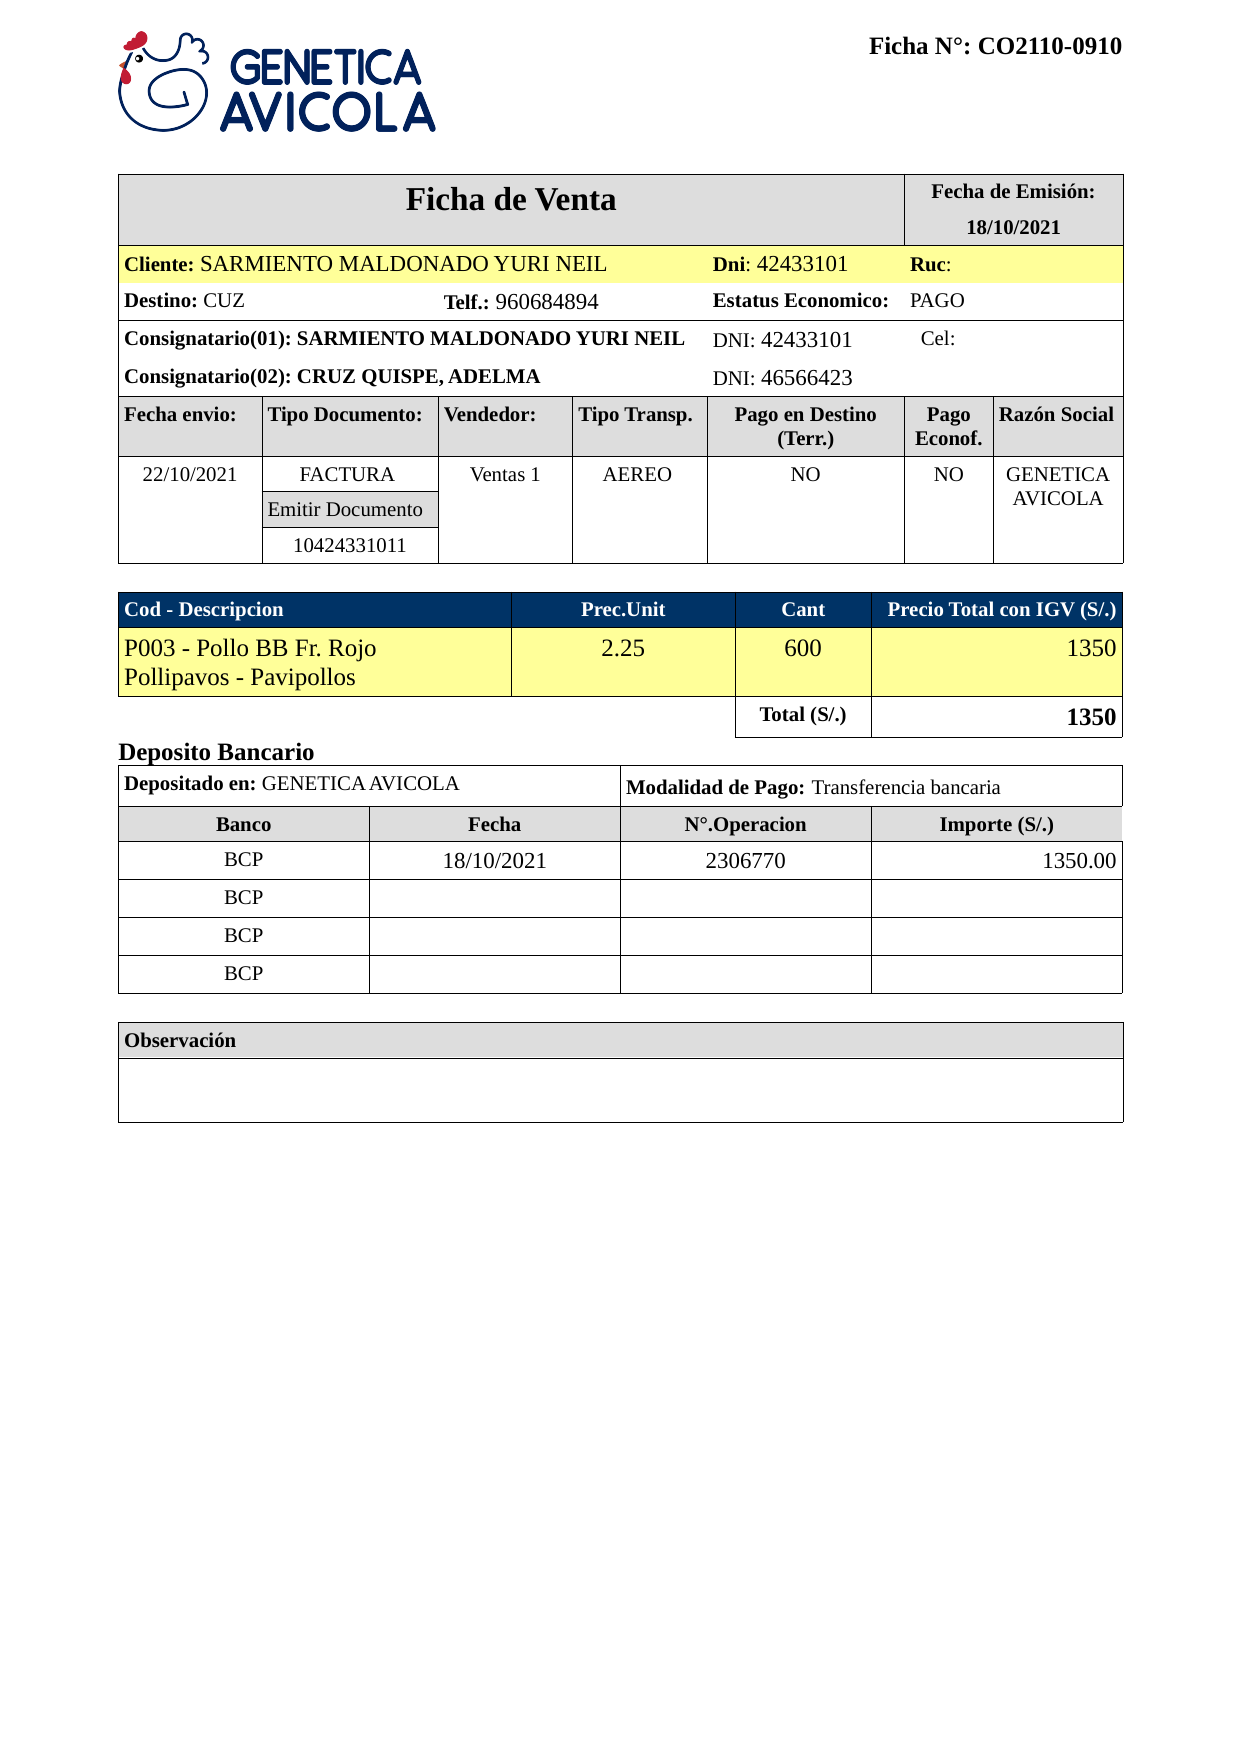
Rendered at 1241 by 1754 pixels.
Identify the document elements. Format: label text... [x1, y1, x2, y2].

table_cell [119, 1059, 1123, 1122]
table_cell NO [905, 457, 993, 563]
table_cell [511, 697, 735, 737]
table_cell [621, 956, 871, 993]
table_cell NO [708, 457, 904, 563]
table_header Prec.Unit [512, 593, 735, 627]
table_cell FACTURA [263, 457, 438, 491]
table_cell BCP [119, 918, 369, 955]
table_cell Destino: CUZ [119, 283, 438, 320]
table_cell Vendedor: [439, 397, 572, 456]
table_cell 1350 [872, 697, 1122, 737]
table_cell BCP [119, 880, 369, 917]
table_header Fecha de Emisión: [905, 175, 1123, 209]
table_cell Telf.: 960684894 [438, 283, 707, 320]
table_cell Ventas 1 [439, 457, 572, 563]
text Deposito Bancario [118, 737, 1122, 765]
table_cell DNI: 46566423 [707, 358, 1123, 396]
table_cell [872, 880, 1122, 917]
table_cell Banco [119, 807, 369, 841]
table_header Modalidad de Pago: Transferencia bancaria [621, 766, 1122, 806]
table_cell 18/10/2021 [905, 209, 1123, 245]
table_header Cant [736, 593, 871, 627]
table_cell AEREO [573, 457, 707, 563]
table_header Ficha de Venta [119, 175, 904, 245]
table_cell [872, 918, 1122, 955]
table_cell Cel: [915, 321, 1123, 358]
table_cell 22/10/2021 [119, 457, 262, 563]
table_cell [370, 956, 620, 993]
table_cell Consignatario(02): CRUZ QUISPE, ADELMA [119, 358, 707, 396]
table_cell Tipo Documento: [263, 397, 438, 456]
table_cell PAGO [904, 283, 1123, 320]
table_cell Razón Social [994, 397, 1123, 456]
table_cell Emitir Documento [263, 492, 438, 527]
table_cell 18/10/2021 [370, 842, 620, 879]
table_header Precio Total con IGV (S/.) [872, 593, 1122, 627]
table_cell [621, 880, 871, 917]
table_cell P003 - Pollo BB Fr. Rojo Pollipavos - Pavipollos [119, 628, 511, 696]
table_header Observación [119, 1023, 1123, 1057]
table_cell [370, 918, 620, 955]
table_cell Pago en Destino (Terr.) [708, 397, 904, 456]
table_cell Cliente: SARMIENTO MALDONADO YURI NEIL [119, 246, 707, 283]
table_cell [370, 880, 620, 917]
table_cell Pago Econof. [905, 397, 993, 456]
table_cell [621, 918, 871, 955]
table_cell GENETICA AVICOLA [994, 457, 1123, 563]
table_cell Importe (S/.) [872, 807, 1122, 841]
table_cell 600 [736, 628, 871, 696]
table_cell [118, 697, 511, 737]
table_cell BCP [119, 842, 369, 879]
table_cell Fecha [370, 807, 620, 841]
table_cell 1350 [872, 628, 1122, 696]
table_header Cod - Descripcion [119, 593, 511, 627]
table_cell Tipo Transp. [573, 397, 707, 456]
table_cell BCP [119, 956, 369, 993]
table_cell 2306770 [621, 842, 871, 879]
table_cell N°.Operacion [621, 807, 871, 841]
table_cell Ruc: [904, 246, 1123, 283]
table_cell [872, 956, 1122, 993]
picture [118, 31, 436, 132]
table_cell 2.25 [512, 628, 735, 696]
table_cell 1350.00 [872, 842, 1122, 879]
table_cell Total (S/.) [736, 697, 871, 737]
table_cell Consignatario(01): SARMIENTO MALDONADO YURI NEIL [119, 321, 707, 358]
table_cell Dni: 42433101 [707, 246, 904, 283]
table_cell DNI: 42433101 [707, 321, 915, 358]
table_cell Fecha envio: [119, 397, 262, 456]
table_cell 10424331011 [263, 528, 438, 563]
table_cell Estatus Economico: [707, 283, 904, 320]
table_header Depositado en: GENETICA AVICOLA [119, 766, 620, 806]
